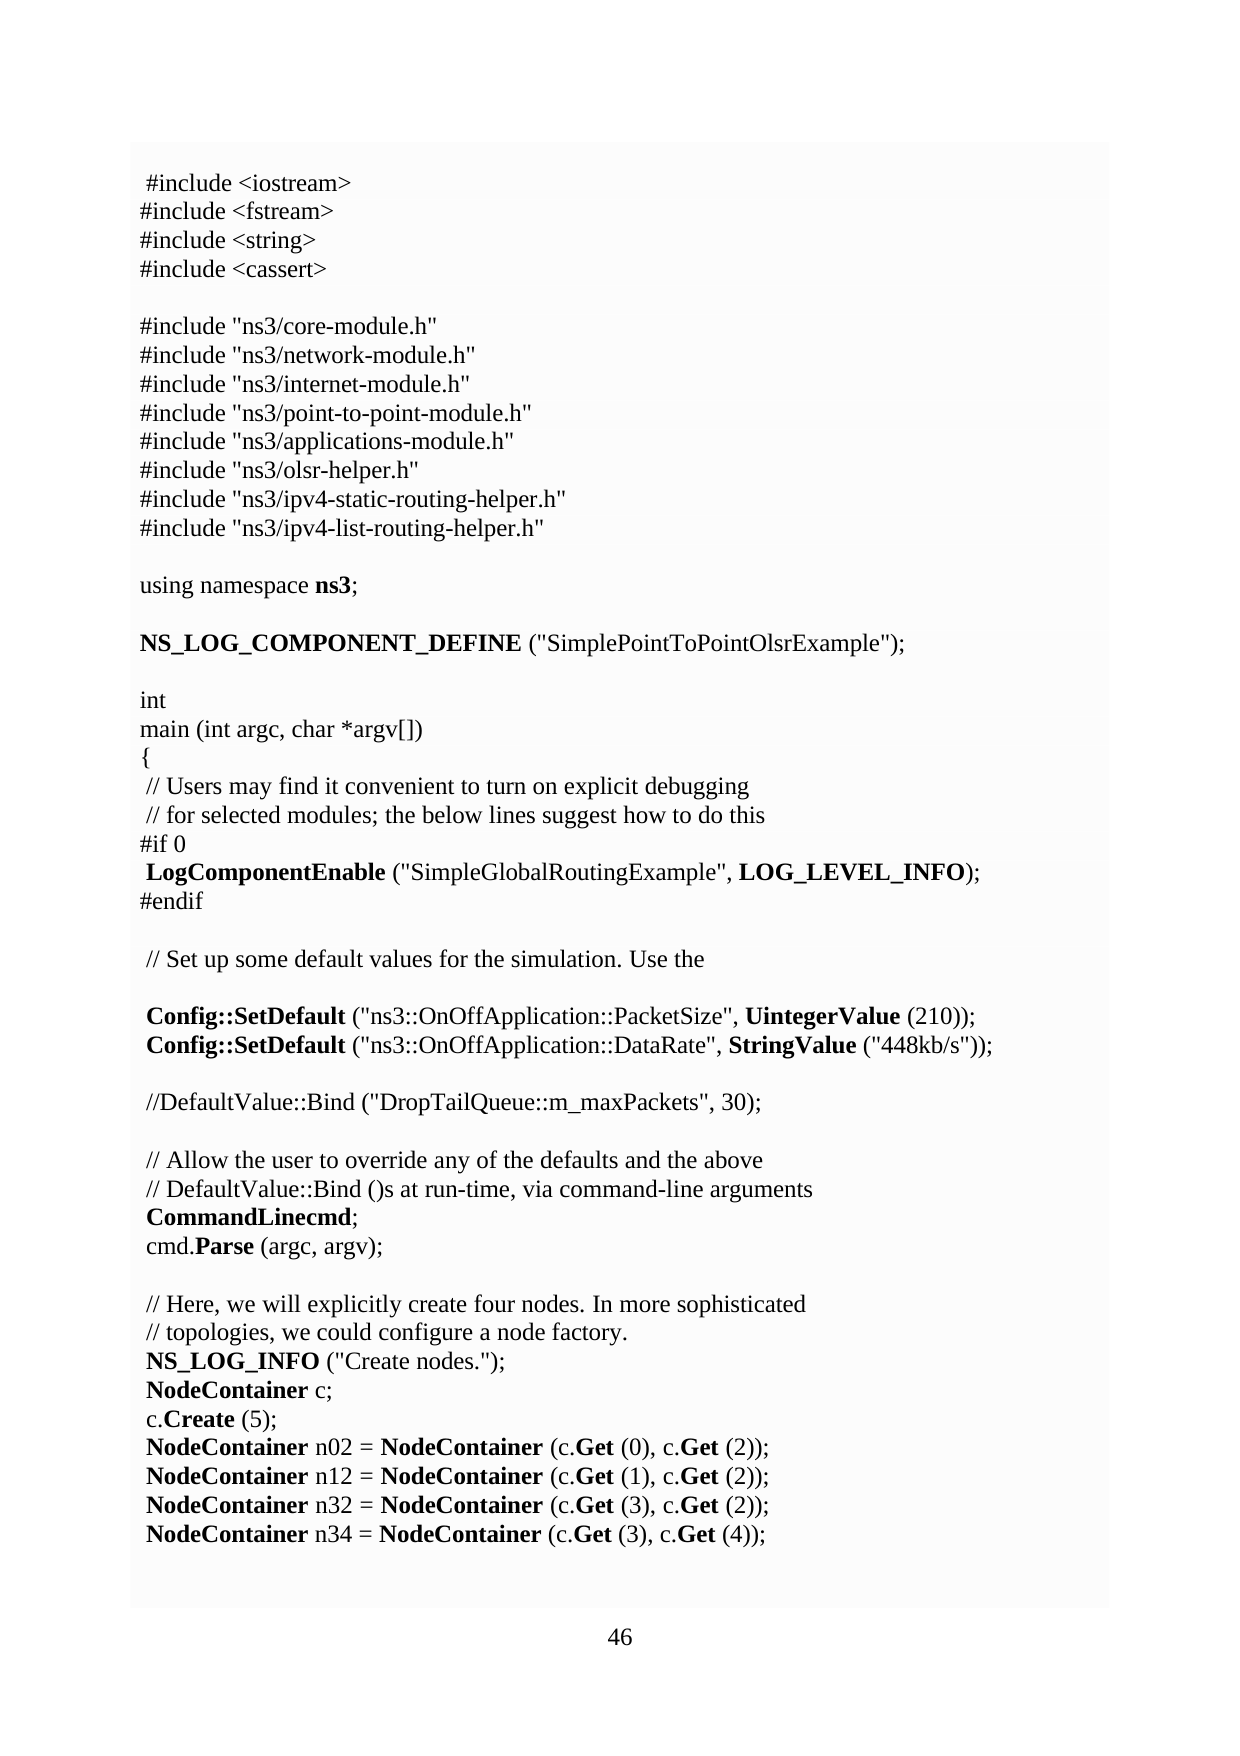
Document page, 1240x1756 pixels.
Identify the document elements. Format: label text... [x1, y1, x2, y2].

text c.Create (5); [1110, 1404, 1121, 1432]
text { [1110, 742, 1121, 771]
text int [1110, 685, 1121, 714]
text #endif [1110, 886, 1121, 915]
text #if 0 [1110, 829, 1121, 857]
